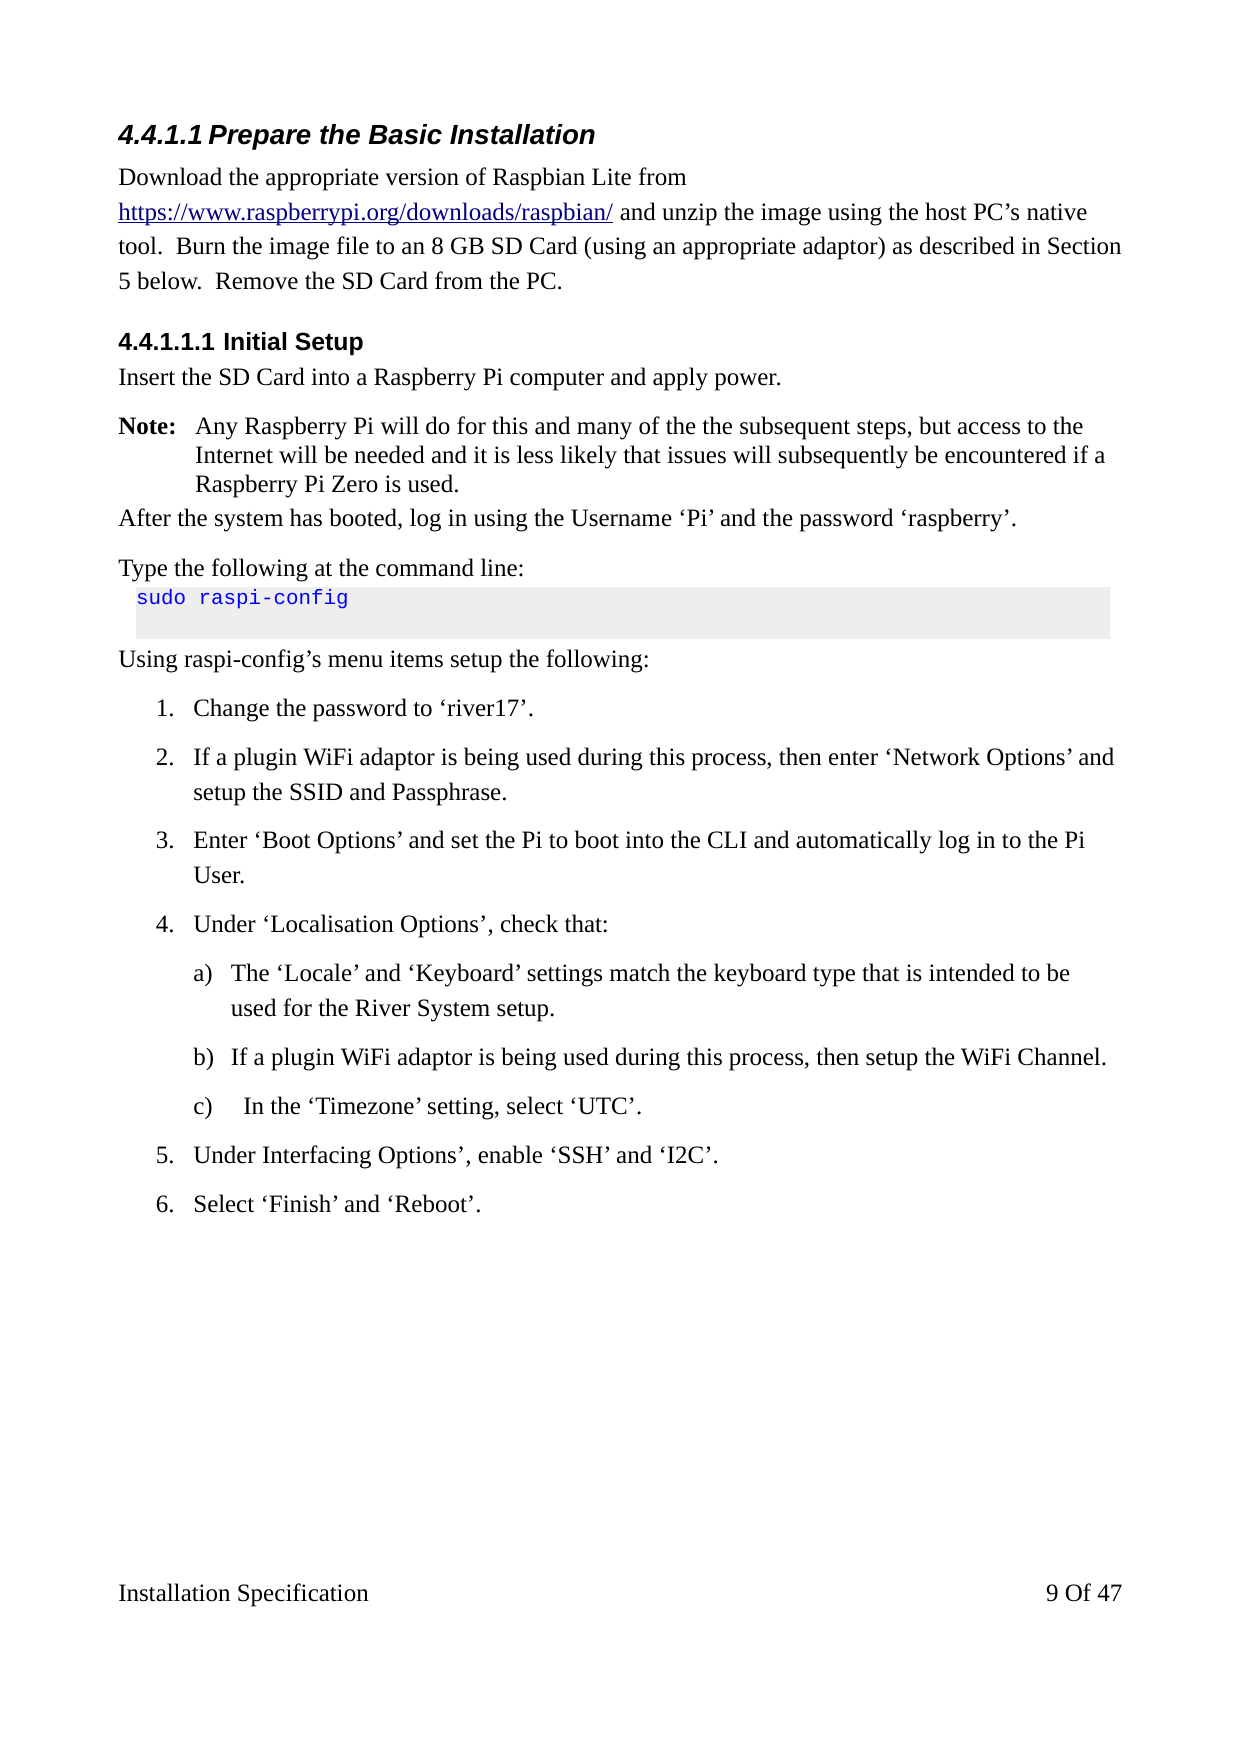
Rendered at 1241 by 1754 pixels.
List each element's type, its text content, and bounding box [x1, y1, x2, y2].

list If a plugin WiFi adaptor is being used during this process, then enter ‘Network Options’ and setup the SSID and Passphrase. [156, 742, 1122, 805]
text Type the following at the command line: [118, 553, 1122, 581]
text sudo raspi-config [136, 587, 1110, 611]
subtitle Initial Setup [118, 327, 1122, 356]
text After the system has booted, log in using the Username ‘Pi’ and the password ‘raspberry’. [118, 503, 1122, 532]
list If a plugin WiFi adaptor is being used during this process, then setup the WiFi Channel. [193, 1042, 1122, 1071]
subtitle Prepare the Basic Installation [118, 118, 1122, 150]
text Using raspi-config’s menu items setup the following: [118, 644, 1122, 673]
text Insert the SD Card into a Raspberry Pi computer and apply power. [118, 362, 1122, 391]
list Change the password to ‘river17’. [156, 693, 1122, 722]
list Enter ‘Boot Options’ and set the Pi to boot into the CLI and automatically log in to the Pi User. [156, 826, 1122, 889]
list Under ‘Localisation Options’, check that: [156, 909, 1122, 938]
list The ‘Locale’ and ‘Keyboard’ settings match the keyboard type that is intended to be used for the River System setup. [193, 958, 1122, 1021]
list Under Interfacing Options’, enable ‘SSH’ and ‘I2C’. [156, 1140, 1122, 1169]
text Download the appropriate version of Raspbian Lite from https://www.raspberrypi.org/downloads/raspbian/ and unzip the image using the host PC’s native tool. Burn the image file to an 8 GB SD Card (using an appropriate adaptor) as described in Section 5 below. Remove the SD Card from the PC. [118, 162, 1122, 295]
text Note: Any Raspberry Pi will do for this and many of the the subsequent steps, but access to the Internet will be needed and it is less likely that issues will subsequently be encountered if a Raspberry Pi Zero is used. [118, 411, 1122, 498]
list In the ‘Timezone’ setting, select ‘UTC’. [193, 1091, 1122, 1119]
list Select ‘Finish’ and ‘Reboot’. [156, 1189, 1122, 1218]
